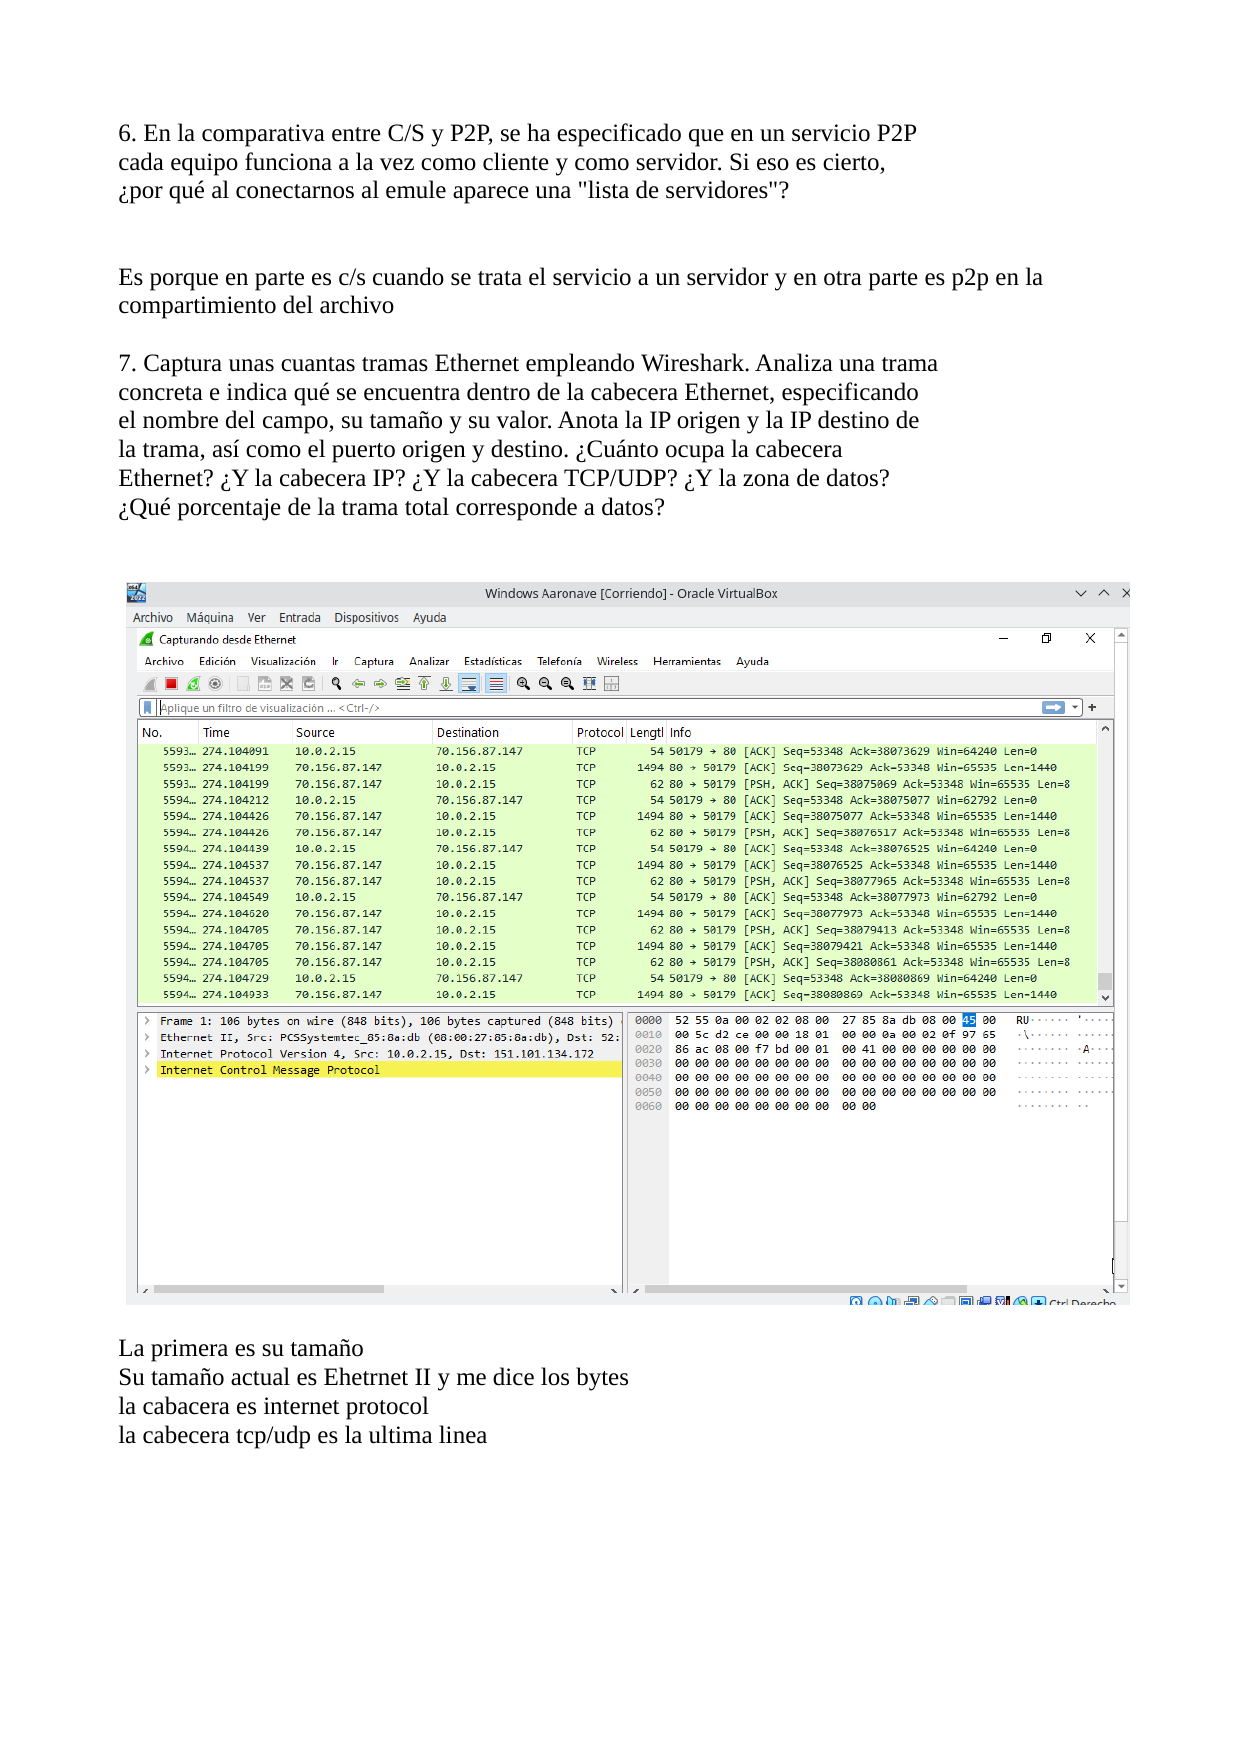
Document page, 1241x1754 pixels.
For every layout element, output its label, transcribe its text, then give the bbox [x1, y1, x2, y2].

text ¿Qué porcentaje de la trama total corresponde a datos? [118, 492, 1122, 521]
picture [126, 582, 1130, 1305]
text La primera es su tamaño [118, 1333, 1122, 1362]
text Es porque en parte es c/s cuando se trata el servicio a un servidor y en otra parte es p2p en la compartimiento del archivo [118, 262, 1122, 319]
text Ethernet? ¿Y la cabecera IP? ¿Y la cabecera TCP/UDP? ¿Y la zona de datos? [118, 463, 1122, 492]
text 6. En la comparativa entre C/S y P2P, se ha especificado que en un servicio P2P [118, 118, 1122, 147]
text la cabecera tcp/udp es la ultima linea [118, 1420, 1122, 1448]
text la cabacera es internet protocol [118, 1391, 1122, 1420]
text concreta e indica qué se encuentra dentro de la cabecera Ethernet, especificando [118, 377, 1122, 406]
text Su tamaño actual es Ehetrnet II y me dice los bytes [118, 1362, 1122, 1391]
text 7. Captura unas cuantas tramas Ethernet empleando Wireshark. Analiza una trama [118, 348, 1122, 377]
text cada equipo funciona a la vez como cliente y como servidor. Si eso es cierto, [118, 147, 1122, 176]
text ¿por qué al conectarnos al emule aparece una "lista de servidores"? [118, 176, 1122, 204]
text la trama, así como el puerto origen y destino. ¿Cuánto ocupa la cabecera [118, 434, 1122, 463]
text el nombre del campo, su tamaño y su valor. Anota la IP origen y la IP destino de [118, 406, 1122, 434]
